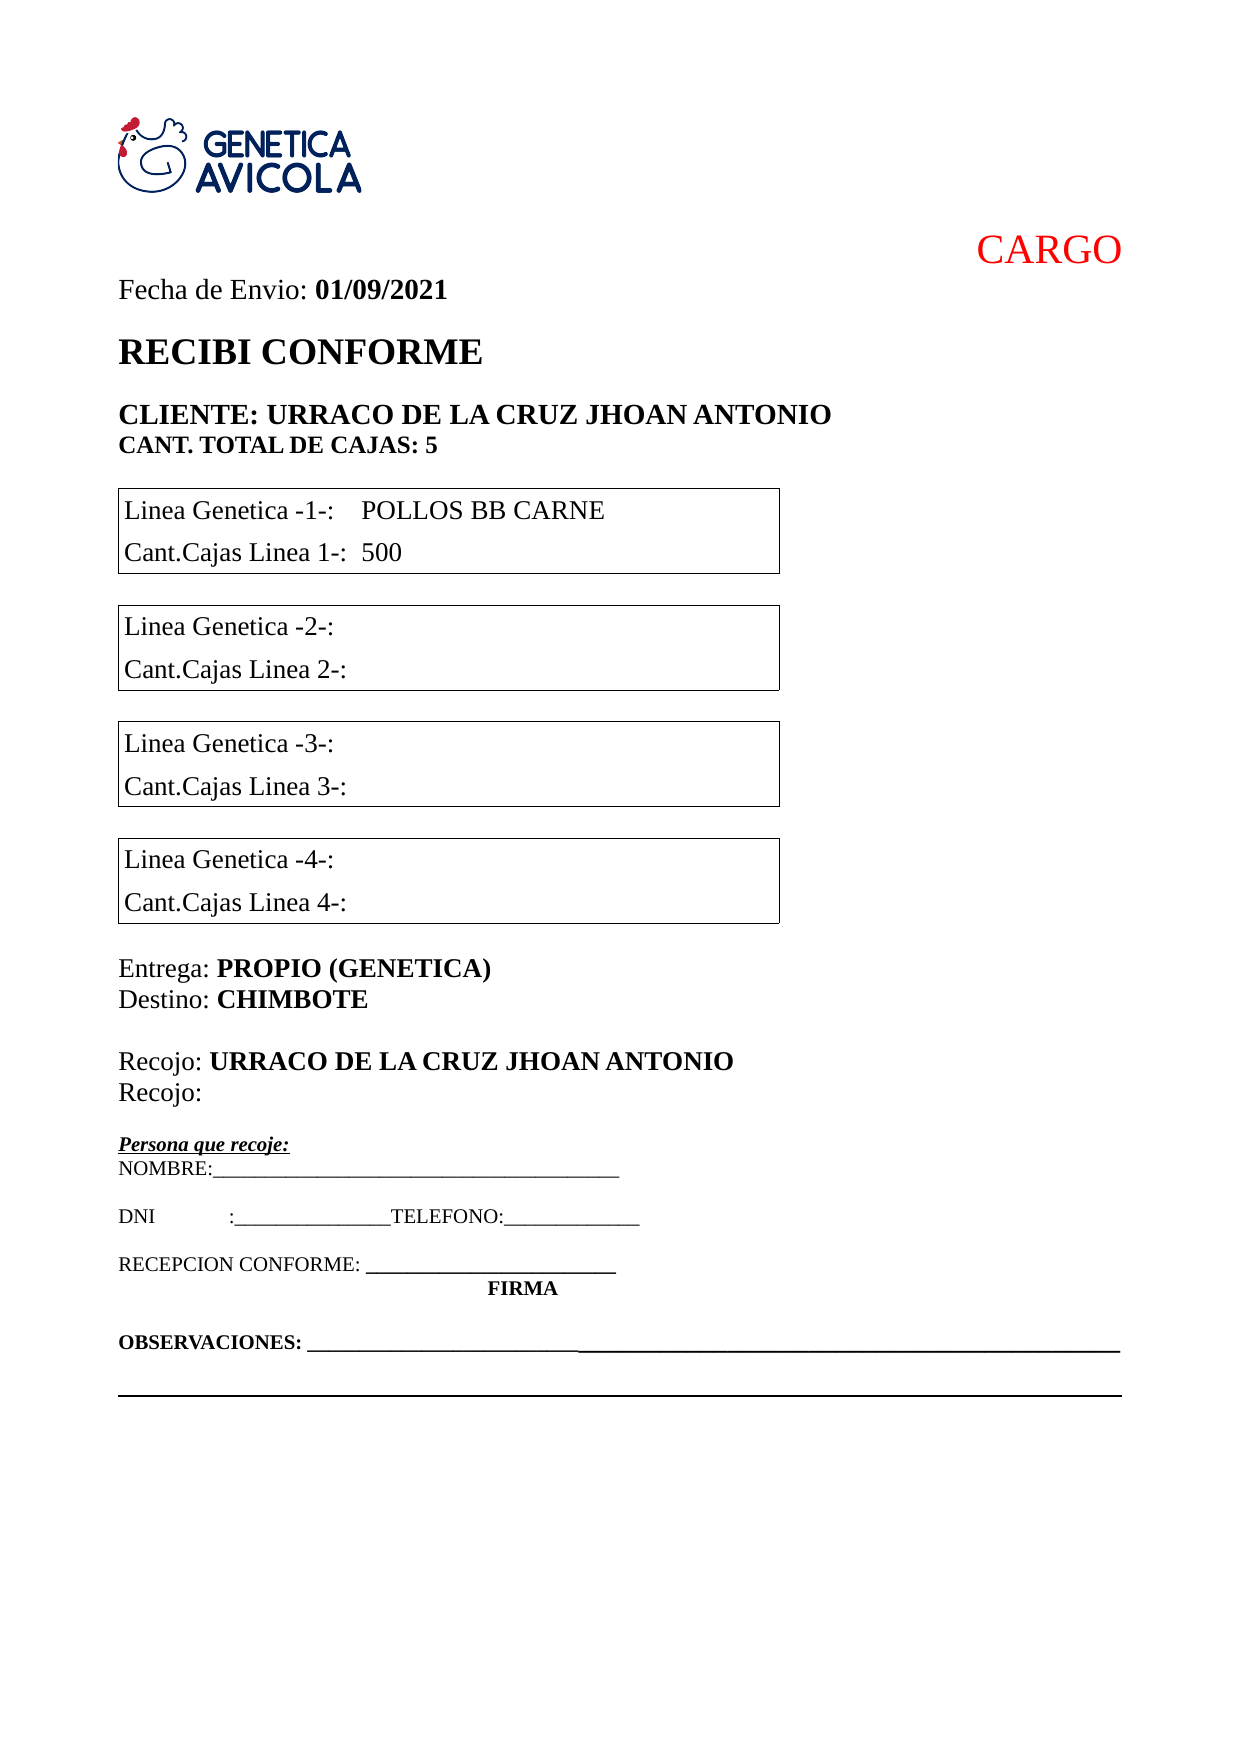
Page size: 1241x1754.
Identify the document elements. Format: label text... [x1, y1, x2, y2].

text CANT. TOTAL DE CAJAS: 5 [118, 431, 1122, 459]
table_cell [356, 839, 779, 880]
text Recojo: URRACO DE LA CRUZ JHOAN ANTONIO [118, 1045, 1122, 1076]
table_cell [356, 722, 779, 764]
table_cell [118, 807, 356, 838]
table_cell Linea Genetica -2-: [119, 606, 356, 647]
table_cell 500 [356, 531, 779, 573]
text Recojo: [118, 1076, 1122, 1108]
table_cell [118, 691, 356, 721]
text Entrega: PROPIO (GENETICA) [118, 952, 1122, 983]
text DNI :_______________TELEFONO:_____________ [118, 1204, 1122, 1228]
text RECEPCION CONFORME: ________________________ [118, 1252, 1122, 1276]
table_header Linea Genetica -1-: [119, 489, 356, 531]
table_cell Cant.Cajas Linea 3-: [119, 764, 356, 806]
text RECIBI CONFORME [118, 330, 1122, 373]
table_cell [356, 647, 779, 690]
table_cell Cant.Cajas Linea 2-: [119, 647, 356, 690]
text NOMBRE:_______________________________________ [118, 1156, 1122, 1180]
table_cell Cant.Cajas Linea 1-: [119, 531, 356, 573]
table_cell [356, 606, 779, 647]
table_cell [356, 574, 779, 604]
table_cell [356, 807, 779, 838]
table_cell Linea Genetica -4-: [119, 839, 356, 880]
text Persona que recoje: [118, 1132, 1122, 1156]
table_cell Linea Genetica -3-: [119, 722, 356, 764]
text OBSERVACIONES: __________________________________________________________________ [118, 1324, 1122, 1355]
text CARGO [118, 224, 1122, 272]
table_cell [356, 764, 779, 806]
table_header POLLOS BB CARNE [356, 489, 779, 531]
table_cell [356, 691, 779, 721]
table_cell [356, 880, 779, 923]
text CLIENTE: URRACO DE LA CRUZ JHOAN ANTONIO [118, 397, 1122, 431]
text Destino: CHIMBOTE [118, 983, 1122, 1014]
table_cell Cant.Cajas Linea 4-: [119, 880, 356, 923]
table_cell [118, 574, 356, 604]
text Fecha de Envio: 01/09/2021 [118, 272, 1122, 306]
text FIRMA [118, 1276, 1122, 1300]
picture [117, 117, 362, 193]
